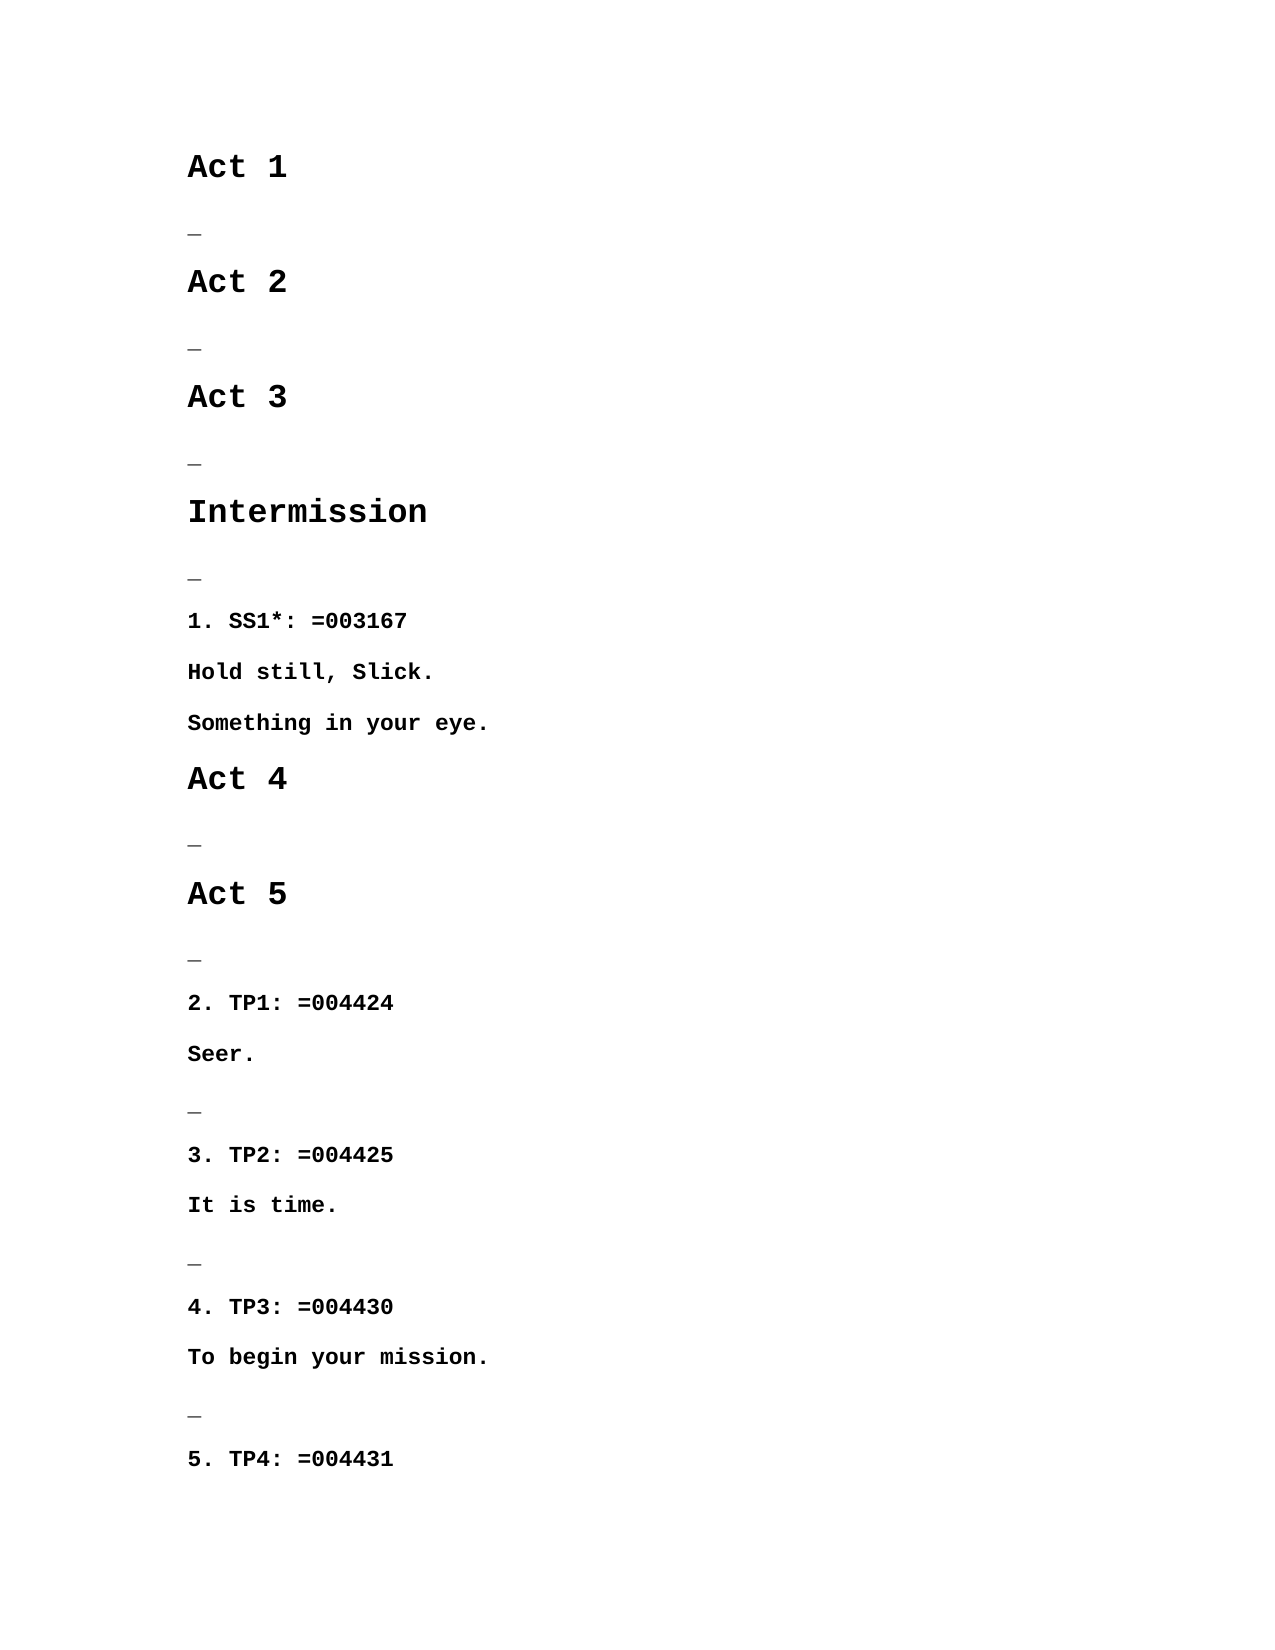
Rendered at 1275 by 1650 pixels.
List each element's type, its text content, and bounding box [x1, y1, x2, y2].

text 3. TP2: =004425 [187, 1143, 1087, 1169]
text Act 5 [187, 876, 1087, 914]
text _ [187, 444, 1087, 470]
text Seer. [187, 1042, 1087, 1068]
text 1. SS1*: =003167 [187, 609, 1087, 636]
text Something in your eye. [187, 711, 1087, 737]
text Hold still, Slick. [187, 660, 1087, 686]
text Act 3 [187, 380, 1087, 418]
text _ [187, 214, 1087, 240]
text _ [187, 1396, 1087, 1422]
text It is time. [187, 1194, 1087, 1220]
text To begin your mission. [187, 1346, 1087, 1372]
text 5. TP4: =004431 [187, 1447, 1087, 1473]
text _ [187, 329, 1087, 355]
text _ [187, 1092, 1087, 1118]
text Act 4 [187, 761, 1087, 799]
text _ [187, 941, 1087, 967]
text Intermission [187, 495, 1087, 532]
text _ [187, 559, 1087, 585]
text _ [187, 826, 1087, 852]
text _ [187, 1244, 1087, 1270]
text 2. TP1: =004424 [187, 991, 1087, 1017]
text Act 1 [187, 150, 1087, 188]
text 4. TP3: =004430 [187, 1295, 1087, 1321]
text Act 2 [187, 265, 1087, 303]
